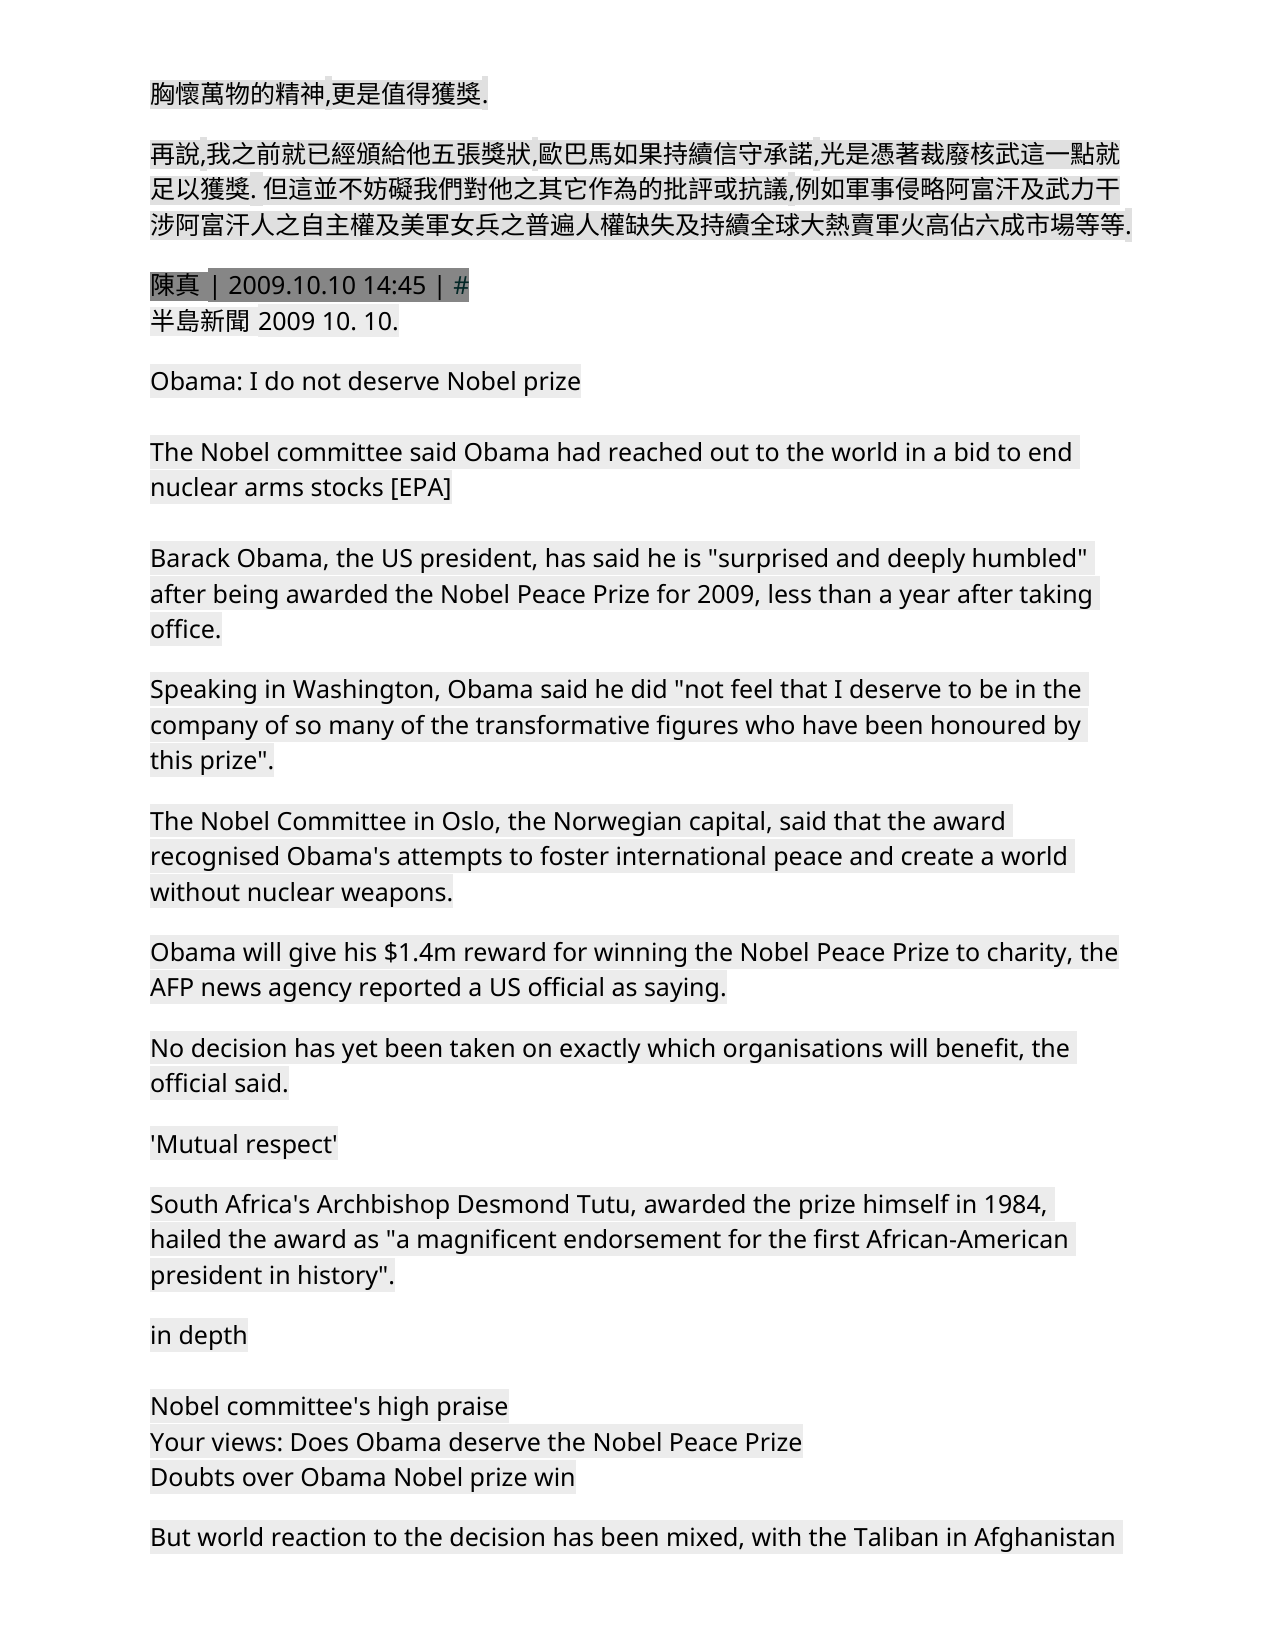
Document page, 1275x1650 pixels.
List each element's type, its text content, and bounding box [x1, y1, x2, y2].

text Obama: I do not deserve Nobel prize The Nobel committee said Obama had reached out to the world in a bid to end nuclear arms stocks [EPA] Barack Obama, the US president, has said he is "surprised and deeply humbled" after being awarded the Nobel Peace Prize for 2009, less than a year after taking office. [150, 362, 1125, 646]
text The Nobel Committee in Oslo, the Norwegian capital, said that the award recognised Obama's attempts to foster international peace and create a world without nuclear weapons. [150, 802, 1125, 908]
text Speaking in Washington, Obama said he did "not feel that I deserve to be in the company of so many of the transformative figures who have been honoured by this prize". [150, 671, 1125, 777]
text 陳真 | 2009.10.10 14:45 | # [150, 267, 1125, 302]
text South Africa's Archbishop Desmond Tutu, awarded the prize himself in 1984, hailed the award as "a magnificent endorsement for the first African-American president in history". [150, 1185, 1125, 1292]
text 'Mutual respect' [150, 1125, 1125, 1160]
text 半島新聞 2009 10. 10. [150, 302, 1125, 337]
text No decision has yet been taken on exactly which organisations will benefit, the official said. [150, 1029, 1125, 1100]
text Obama will give his $1.4m reward for winning the Nobel Peace Prize to charity, the AFP news agency reported a US official as saying. [150, 933, 1125, 1004]
text 胸懷萬物的精神,更是值得獲獎. [150, 75, 1125, 110]
text in depth Nobel committee's high praise Your views: Does Obama deserve the Nobel Peace Prize Doubts over Obama Nobel prize win [150, 1317, 1125, 1494]
text 再說,我之前就已經頒給他五張獎狀,歐巴馬如果持續信守承諾,光是憑著裁廢核武這一點就足以獲獎. 但這並不妨礙我們對他之其它作為的批評或抗議,例如軍事侵略阿富汗及武力干涉阿富汗人之自主權及美軍女兵之普遍人權缺失及持續全球大熱賣軍火高佔六成市場等等. [150, 135, 1125, 242]
text But world reaction to the decision has been mixed, with the Taliban in Afghanistan [150, 1519, 1125, 1554]
